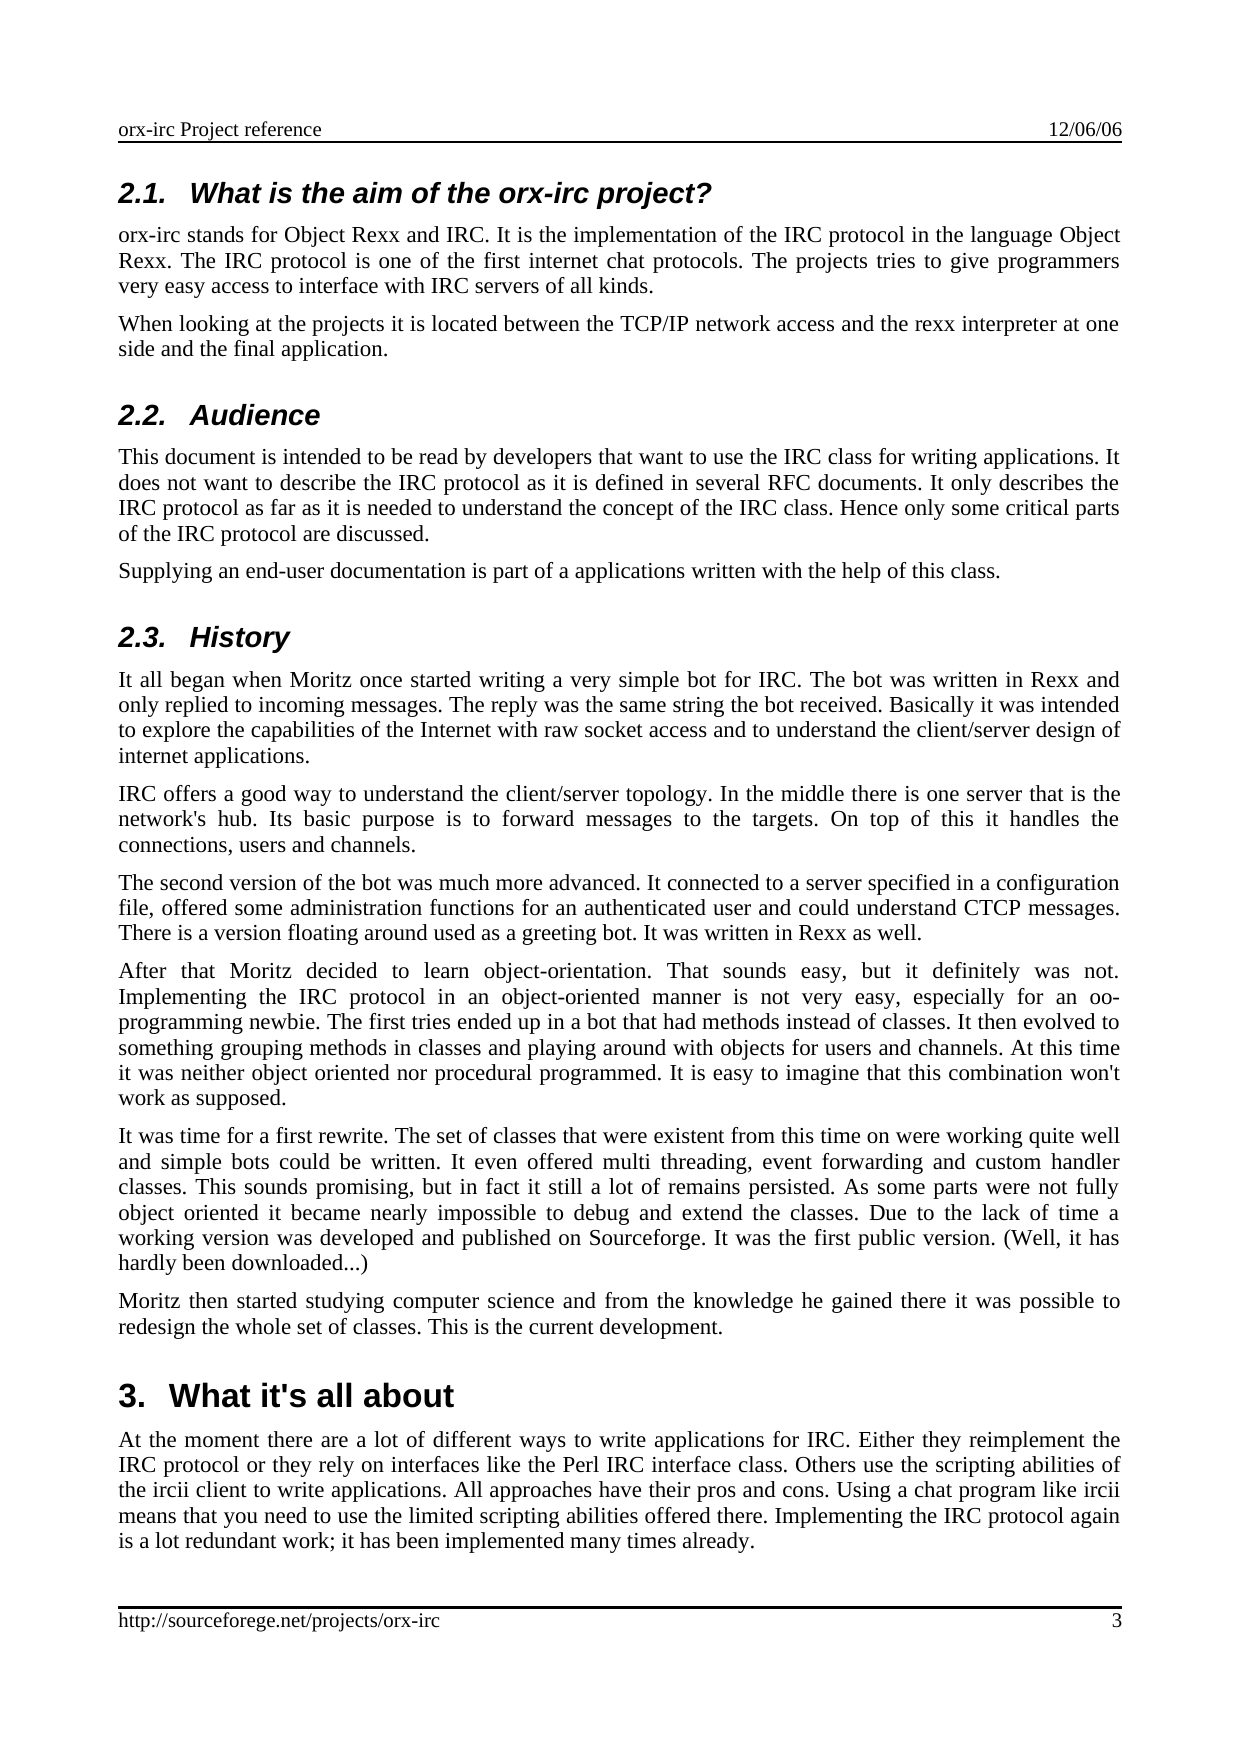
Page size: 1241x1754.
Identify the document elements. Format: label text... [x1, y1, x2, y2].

text orx-irc stands for Object Rexx and IRC. It is the implementation of the IRC protocol in the language Object Rexx. The IRC protocol is one of the first internet chat protocols. The projects tries to give programmers very easy access to interface with IRC servers of all kinds. [118, 222, 1122, 298]
text After that Moritz decided to learn object-orientation. That sounds easy, but it definitely was not. Implementing the IRC protocol in an object-oriented manner is not very easy, especially for an oo-programming newbie. The first tries ended up in a bot that had methods instead of classes. It then evolved to something grouping methods in classes and playing around with objects for users and channels. At this time it was neither object oriented nor procedural programmed. It is easy to imagine that this combination won't work as supposed. [118, 958, 1122, 1111]
subtitle What is the aim of the orx-irc project? [118, 177, 1122, 210]
text When looking at the projects it is located between the TCP/IP network access and the rexx interpreter at one side and the final application. [118, 311, 1122, 362]
text It all began when Moritz once started writing a very simple bot for IRC. The bot was written in Rexx and only replied to incoming messages. The reply was the same string the bot received. Basically it was intended to explore the capabilities of the Internet with raw socket access and to understand the client/server design of internet applications. [118, 667, 1122, 768]
subtitle History [118, 621, 1122, 654]
text At the moment there are a lot of different ways to write applications for IRC. Either they reimplement the IRC protocol or they rely on interfaces like the Perl IRC interface class. Others use the scripting abilities of the ircii client to write applications. All approaches have their pros and cons. Using a chat program like ircii means that you need to use the limited scripting abilities offered there. Implementing the IRC protocol again is a lot redundant work; it has been implemented many times already. [118, 1427, 1122, 1554]
text IRC offers a good way to understand the client/server topology. In the middle there is one server that is the network's hub. Its basic purpose is to forward messages to the targets. On top of this it handles the connections, users and channels. [118, 781, 1122, 857]
text Supplying an end-user documentation is part of a applications written with the help of this class. [118, 558, 1122, 584]
subtitle Audience [118, 399, 1122, 432]
text This document is intended to be read by developers that want to use the IRC class for writing applications. It does not want to describe the IRC protocol as it is defined in several RFC documents. It only describes the IRC protocol as far as it is needed to understand the concept of the IRC class. Hence only some critical parts of the IRC protocol are discussed. [118, 444, 1122, 546]
subtitle What it's all about [118, 1377, 1122, 1414]
text The second version of the bot was much more advanced. It connected to a server specified in a configuration file, offered some administration functions for an authenticated user and could understand CTCP messages. There is a version floating around used as a greeting bot. It was written in Rexx as well. [118, 869, 1122, 946]
text Moritz then started studying computer science and from the knowledge he gained there it was possible to redesign the whole set of classes. This is the current development. [118, 1288, 1122, 1339]
text It was time for a first rewrite. The set of classes that were existent from this time on were working quite well and simple bots could be written. It even offered multi threading, event forwarding and custom handler classes. This sounds promising, but in fact it still a lot of remains persisted. As some parts were not fully object oriented it became nearly impossible to debug and extend the classes. Due to the lack of time a working version was developed and published on Sourceforge. It was the first public version. (Well, it has hardly been downloaded...) [118, 1123, 1122, 1276]
